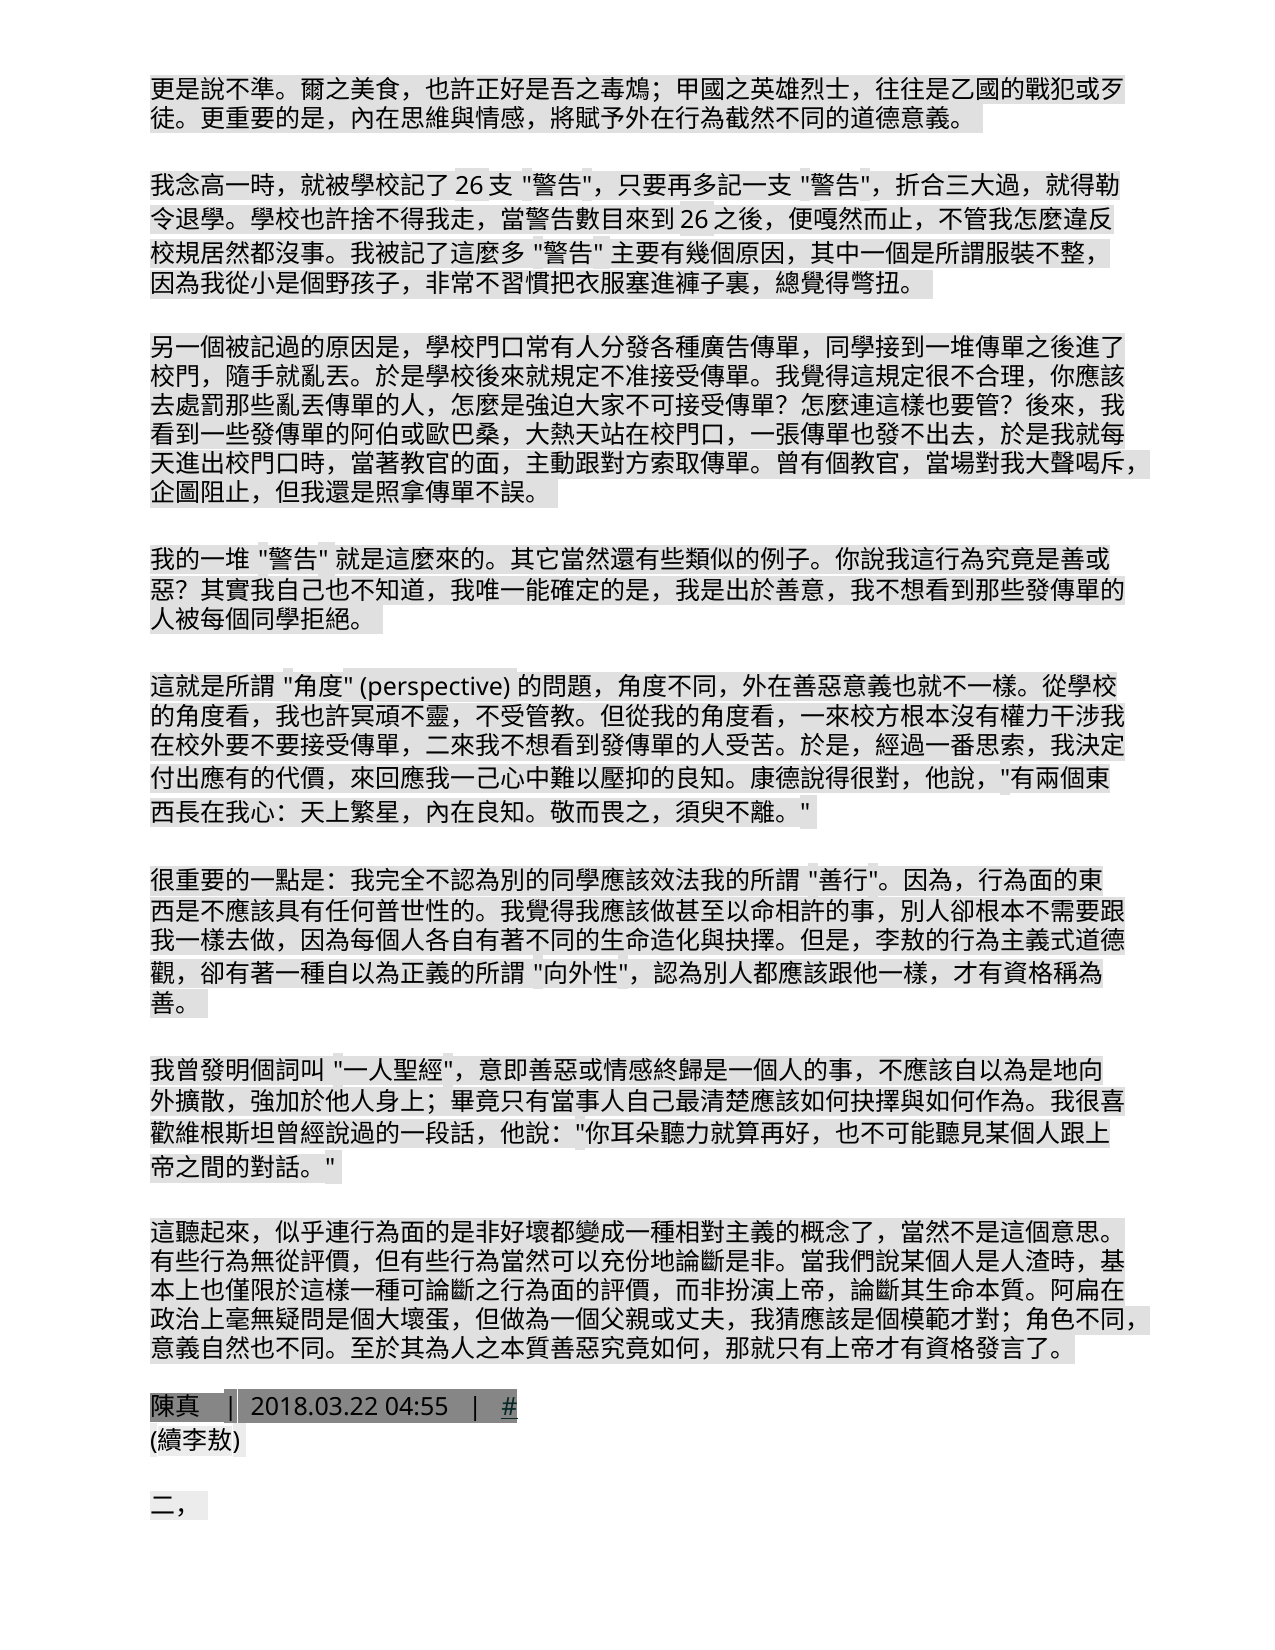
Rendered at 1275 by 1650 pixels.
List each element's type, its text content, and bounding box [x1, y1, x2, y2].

text (續李敖) 三， 好人有可能做壞事。反之亦然，人渣也可能做好事。但是，做了一堆所謂好事的人渣，依然是個人渣。一個人之所以是個什麼樣的人，並不在於他 "說" 了什麼或 "做" 了什麼，而是在於他究竟 "是" 什麼。一隻小貓做出老虎的動作，並不會因此變成一隻老虎，反之亦然，一隻可愛的小老虎，也不會因此而被誤以為是隻貓。聽起來，善惡似乎很唯心，有著一種本質論的傾向。 我的意思其實不是這樣。我的意思是：判斷一個人之好壞，需要一種判準 (criteria)。判準這東西存在哪兒呢？倘若它僅僅存在於外在行為之中，意味著善惡只是一種眼見為憑的東西，缺乏內在價值；就跟鈔票一樣，它有多少價值，不需要送去化驗分析，只須看鈔票上寫著多少錢就是多少，鈔票的價值並非內在。善惡難道也只是這樣一種東西？當然不是。它理應有內在判準，也有外在標準，而且前者是後者的基礎與前提。至於後者，亦即外在標準，則往往說不準，而且形式各不同。 行為本身之善惡為何說不準？因為觀點不同，立場不同，世界觀不同，而且後果如何演變更是說不準。爾之美食，也許正好是吾之毒鴆；甲國之英雄烈士，往往是乙國的戰犯或歹徒。更重要的是，內在思維與情感，將賦予外在行為截然不同的道德意義。 我念高一時，就被學校記了26支 "警告"，只要再多記一支 "警告"，折合三大過，就得勒令退學。學校也許捨不得我走，當警告數目來到26之後，便嘎然而止，不管我怎麼違反校規居然都沒事。我被記了這麼多 "警告" 主要有幾個原因，其中一個是所謂服裝不整，因為我從小是個野孩子，非常不習慣把衣服塞進褲子裏，總覺得彆扭。 另一個被記過的原因是，學校門口常有人分發各種廣告傳單，同學接到一堆傳單之後進了校門，隨手就亂丟。於是學校後來就規定不准接受傳單。我覺得這規定很不合理，你應該去處罰那些亂丟傳單的人，怎麼是強迫大家不可接受傳單？怎麼連這樣也要管？後來，我看到一些發傳單的阿伯或歐巴桑，大熱天站在校門口，一張傳單也發不出去，於是我就每天進出校門口時，當著教官的面，主動跟對方索取傳單。曾有個教官，當場對我大聲喝斥，企圖阻止，但我還是照拿傳單不誤。 我的一堆 "警告" 就是這麼來的。其它當然還有些類似的例子。你說我這行為究竟是善或惡？其實我自己也不知道，我唯一能確定的是，我是出於善意，我不想看到那些發傳單的人被每個同學拒絕。 這就是所謂 "角度" (perspective) 的問題，角度不同，外在善惡意義也就不一樣。從學校的角度看，我也許冥頑不靈，不受管教。但從我的角度看，一來校方根本沒有權力干涉我在校外要不要接受傳單，二來我不想看到發傳單的人受苦。於是，經過一番思索，我決定付出應有的代價，來回應我一己心中難以壓抑的良知。康德說得很對，他說，"有兩個東西長在我心：天上繁星，內在良知。敬而畏之，須臾不離。" 很重要的一點是：我完全不認為別的同學應該效法我的所謂 "善行"。因為，行為面的東西是不應該具有任何普世性的。我覺得我應該做甚至以命相許的事，別人卻根本不需要跟我一樣去做，因為每個人各自有著不同的生命造化與抉擇。但是，李敖的行為主義式道德觀，卻有著一種自以為正義的所謂 "向外性"，認為別人都應該跟他一樣，才有資格稱為善。 我曾發明個詞叫 "一人聖經"，意即善惡或情感終歸是一個人的事，不應該自以為是地向外擴散，強加於他人身上；畢竟只有當事人自己最清楚應該如何抉擇與如何作為。我很喜歡維根斯坦曾經說過的一段話，他說："你耳朵聽力就算再好，也不可能聽見某個人跟上帝之間的對話。" 這聽起來，似乎連行為面的是非好壞都變成一種相對主義的概念了，當然不是這個意思。有些行為無從評價，但有些行為當然可以充份地論斷是非。當我們說某個人是人渣時，基本上也僅限於這樣一種可論斷之行為面的評價，而非扮演上帝，論斷其生命本質。阿扁在政治上毫無疑問是個大壞蛋，但做為一個父親或丈夫，我猜應該是個模範才對；角色不同，意義自然也不同。至於其為人之本質善惡究竟如何，那就只有上帝才有資格發言了。 [150, 75, 1125, 1364]
text (續李敖) 二， 關於 "怕壞人的好人"，我又做了點補充。 至於 "獨善其身" 是不是好人？這話太含糊；不但含糊，而且未審先判，"獨善其身" 一詞，語意本身就已帶有明顯貶意。中文往往有這類問題，當他提出一個 "問題" 時，其實他提出的不是問題，而是自身必然成立的立場表態。這就好像問說："明哲保身的人會是好人嗎？" 這不叫發問，而是講廢話。換句話說，這樣一種陳述，其實說了等於沒說。同樣地，李敖的這一拳並不是打在好人身上，而是打在 "自以為是" 好人的人身上，或是打在那 "所謂的好人" 身上。 李敖給含糊的 "獨善其身" 下了一個更加含糊的定義，所謂 "向外性"。可是，道德就跟愛情或親情一樣，是一種私密 (private)、主觀 (subjective) 之物，只能往內 (inward) 發展，難以言宣，無法向外擴散變成客觀 (objective) 人事物，所以才有比方說齊克果之所謂 "becoming subjective" 的 (存在主義式) 道德演化。 李敖的所謂 "向外性"，聽起來不過就是一種 "兼善天下" 的概念。倘若它指的是一種實踐，這我同意；但李敖之所謂 "實踐"，卻是一種很形而下的行為主義式概念，好像你得在行為上針對大大小小的每件惡事做出攻擊或反彈，然後才稱得上是個好人，否則就只是個 "獨善其身" 的壞蛋。 倘若善惡是一種行為主義式的概念，那麼，人渣黨的附隨尾巴黨徒們，個個滿口理想，擅於炒作，行為能力實在有夠強，而且全是一些漂亮的進步概念，難道這些 "兼善天下" 的人渣們全是好人？ 道德不可能是一種行為主義式的概念，這若要談，恐怕得談到大後年中秋，得寫成一本巨著才講得清楚。留言板是個菜市場，只是一塊黑板，當然不可能以那樣一種方式談論。不過，就以通俗淺顯的方式來說，其實也不難理解。比方說有幾個問題。 倘若善惡等同於外在行為，善惡將不具內在價值，甚且很容易淪為一種達成卑鄙目的的手段。比方說，甲很想從乙身上撈到一點好處，或是甲認為乙很尊貴，很想高攀，於是就對乙百般殷勤友善。這樣一種 "善行" 值得肯定嗎？或是某人很想參選，於是趕緊參加各種所謂社運，高唱理想，累積人脈與知名度，行徑勇猛，這不就是人渣嗎？這怎麼會是一種善？很多大老闆經常做慈善捐款，難道你真的單純到會以為這些是一種善行？ 金融大鱷索羅斯甚至還是Human Rights Watch (人權觀察組織，簡稱HRW) 的大金主呢，儘管 HRW 確實也對人權做出許多貢獻，但是，難道這就是一種善行？你知不知道，控制、滲透國際人權組織恰恰就是CIA的重點工作之一；與其消滅它，不如駕馭它，表面上依然弄點人權工作，但在關鍵問題上卻抓小放大。 我在大約1993年左右就退出台灣人權促進會，對之很厭惡，為什麼？因為所謂同志們腦子想的不是人權 "本身"，而是 "藉著宣稱人權我或我們能搞到一些什麼好處或目的？"。每次內部選舉，就開始搞配票，散播耳語，誰是新潮流系，誰是美麗島系，誰是統派，忙著搶地盤，奪主導權。難道你會說從事人權工作就是一種善行？ 當然不是說因為這樣所以我們應該往犬儒、虛無的方向走，帶著懷疑眼光蔑視一切行為，而是說，善惡畢竟不只是一種行為，它不是一種缺乏內在價值的空殼子。 甲對乙天天說我愛你，每天幫他準備早餐，下班就幫他捶背，行為上挑不出任何毛病，簡直就是模範老公或老婆，難道這就是所謂愛？你知不知道，許多 "兼善天下" 的政治犯，其實根本就是人渣到爆！各式各樣的反例意味著什麼？意味著聽其言、觀其行是不對的，善惡的價值始終還是來自內在，存乎一心。唯有在善念之下，才有所謂善行，才有所謂愛。也正因為善惡與情感如此微妙而難以言喻，所以我們需要詩，需要音樂，需要文學，需要哲學，需要這樣一些足以穿透人心的東西來獲得一種安慰。 下班回到家都已經十點多了，以一種近乎昏迷的狀態吃了一個便當，白米飯配了個鹹鴨蛋，然後又開始忙工作上的一大堆雜事，一直忙到現在，居然四點多了。利用最後一點體力，寫了這些，窗外一片寧靜，而我亦無言，想說的說不出，只能講點蒼白無用近乎腦殘的小道理。這些無用低能文字，倘若還有點價值，那是因為寫它的人心裏頭有很多根本說不出來的東西，而那些東西才是重要的，只是說不出講不明。還好古今中外總是有一些有才華的人，足以說出我們心裏頭的事。 過去這個星期來，我幾乎沒有一秒鐘腦子停止播放這首曲子。每天一打開電腦，第一件事就是先找出這音樂： https://www.youtube.com/watch?v=D29bH5IV3v8 我已經看 "紅雀" 兩次，但願還有機會看第三次。因為細膩影像與音樂的緣故，這電影只能看大銀幕，小銀幕是一種嚴重傷害。並不是說 "紅雀" 這電影有多麼藝術，事實上它基本上還是一齣娛樂片。 我喜歡片頭的芭蕾舞，喜歡片中一些似曾熟悉的古典音樂，更喜歡片尾那八分鐘希臘悲劇般的情節以及上面這首曲子。說起希臘悲劇，我還挺熟的，但它能有多藝術？不過就是一些可以用各種表達方式說給小孩聽的故事。藝不藝術其實我是一點都不在乎的，只要能打動我心的東西，我就愛。先有愛，才有所謂藝術。 要是有人問我："陳真你好嗎？你在想些什麼呢？" 倘若發問者想聽老實話，那麼，許多時候我心裏想的，不過就是類似像上面這首曲子這樣一些聲音所產生的感覺。我知道這感覺極端重要，因為一個人之所以是一個什麼樣的人，並不在於他說了什麼或做了什麼，而是在於他究竟 "是" 什麼。 (天亮了，該睡了。未完待續。) [150, 1423, 1125, 1554]
text 陳真 | 2018.03.22 04:55 | # [150, 1389, 1125, 1423]
